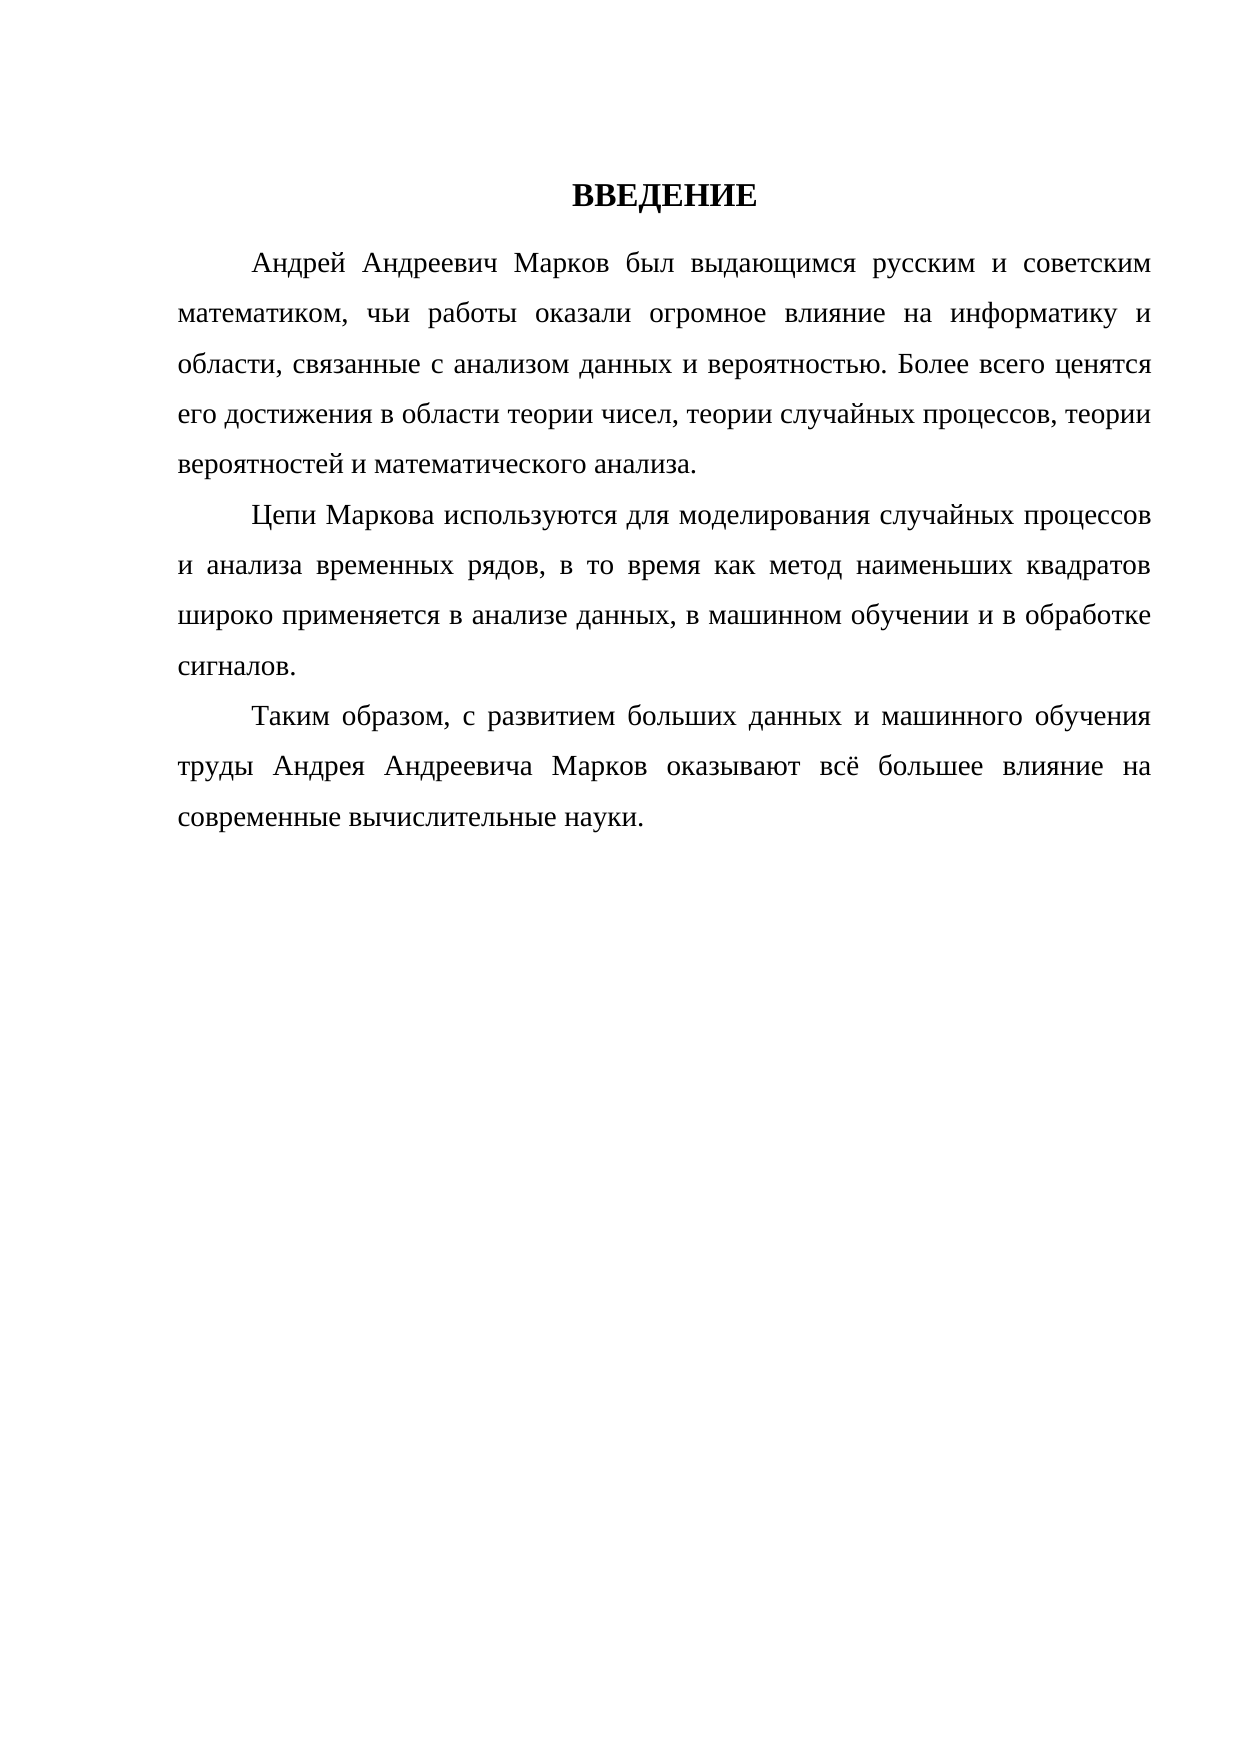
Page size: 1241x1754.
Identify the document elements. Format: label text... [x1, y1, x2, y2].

text Андрей Андреевич Марков был выдающимся русским и советским математиком, чьи работы оказали огромное влияние на информатику и области, связанные с анализом данных и вероятностью. Более всего ценятся его достижения в области теории чисел, теории случайных процессов, теории вероятностей и математического анализа. [177, 245, 1152, 480]
subtitle ВВЕДЕНИЕ [177, 175, 1152, 214]
text Цепи Маркова используются для моделирования случайных процессов и анализа временных рядов, в то время как метод наименьших квадратов широко применяется в анализе данных, в машинном обучении и в обработке сигналов. [177, 497, 1152, 681]
text Таким образом, с развитием больших данных и машинного обучения труды Андрея Андреевича Марков оказывают всё большее влияние на современные вычислительные науки. [177, 698, 1152, 832]
subtitle Введение [177, 143, 1152, 148]
